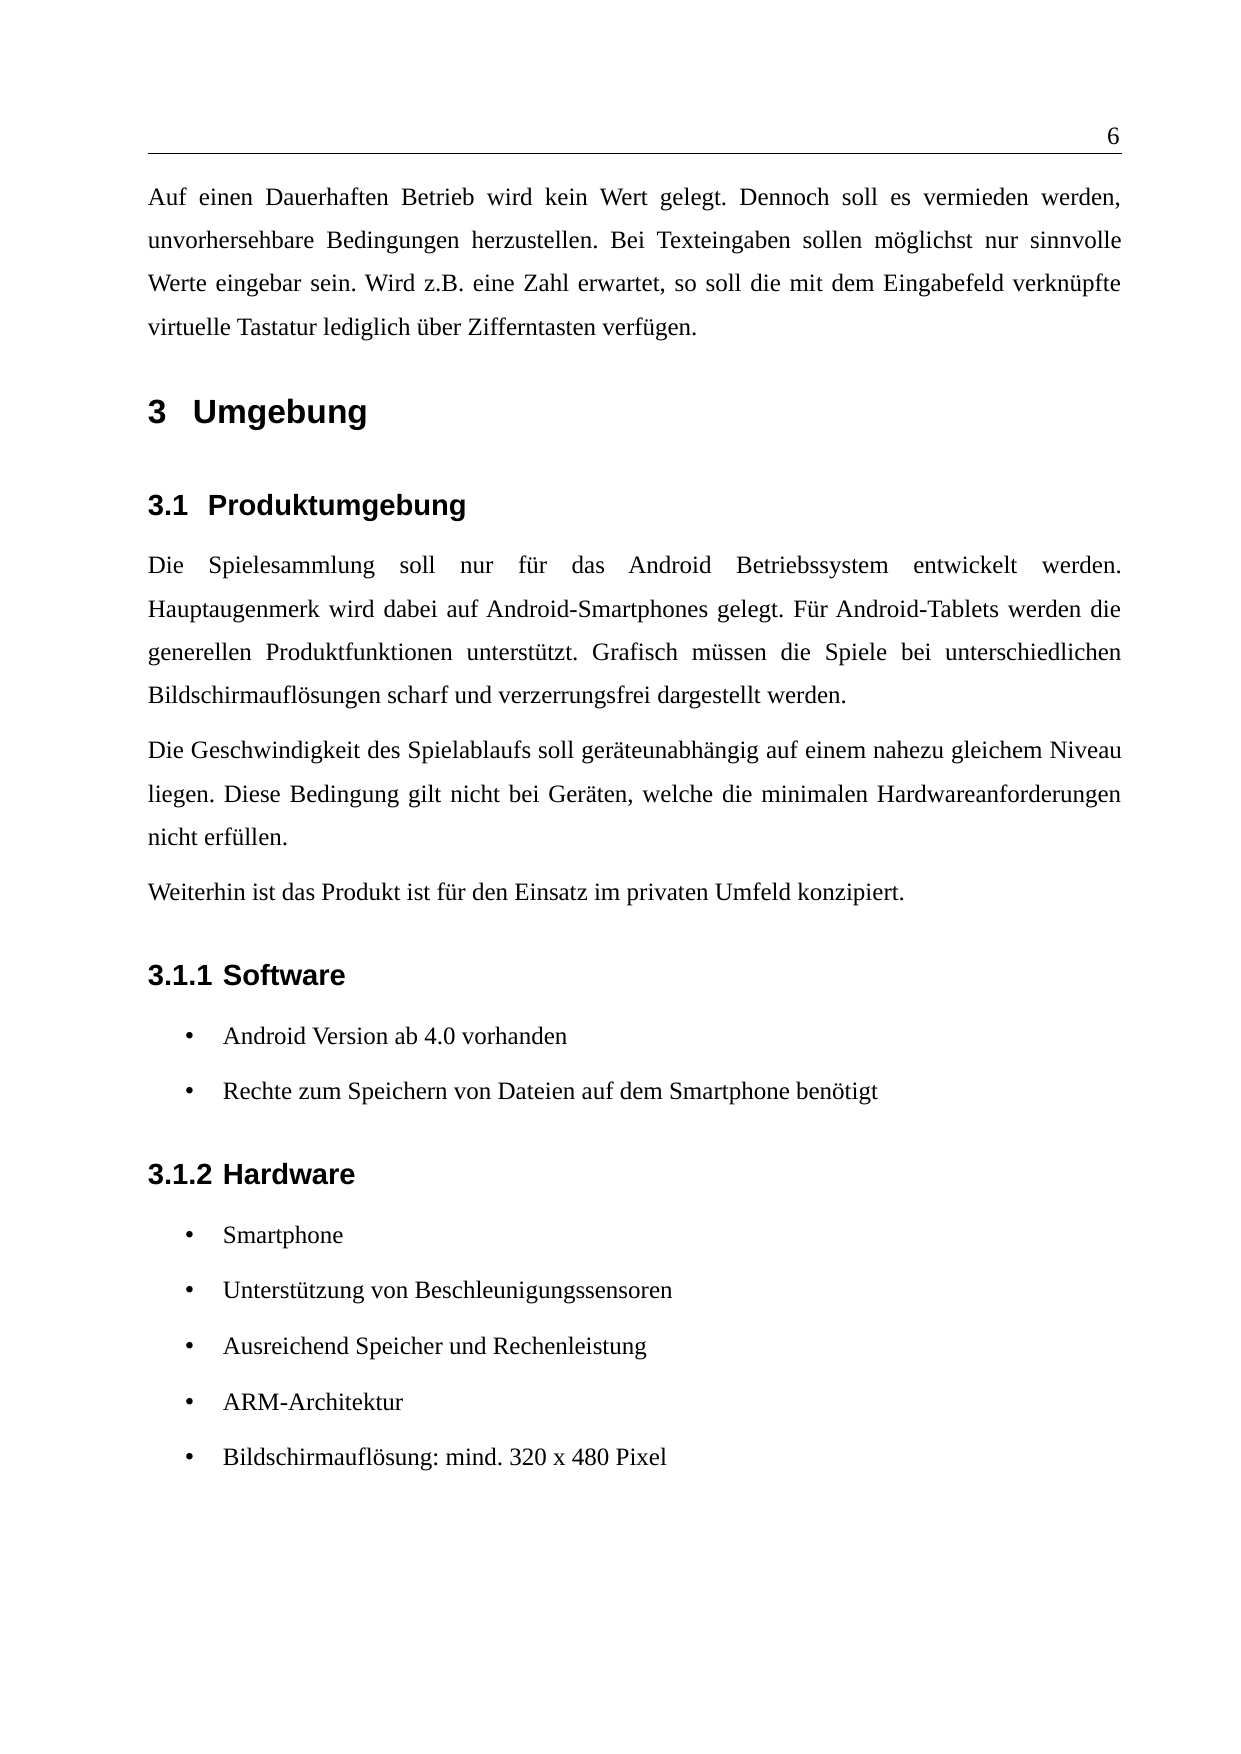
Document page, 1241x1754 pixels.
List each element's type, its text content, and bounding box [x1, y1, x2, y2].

list ARM-Architektur [185, 1387, 1122, 1416]
subtitle Hardware [148, 1157, 1122, 1191]
text Auf einen Dauerhaften Betrieb wird kein Wert gelegt. Dennoch soll es vermieden werden, unvorhersehbare Bedingungen herzustellen. Bei Texteingaben sollen möglichst nur sinnvolle Werte eingebar sein. Wird z.B. eine Zahl erwartet, so soll die mit dem Eingabefeld verknüpfte virtuelle Tastatur lediglich über Zifferntasten verfügen. [148, 182, 1122, 340]
subtitle Produktumgebung [148, 488, 1122, 521]
list Smartphone [185, 1220, 1122, 1249]
text Die Spielesammlung soll nur für das Android Betriebssystem entwickelt werden. Hauptaugenmerk wird dabei auf Android-Smartphones gelegt. Für Android-Tablets werden die generellen Produktfunktionen unterstützt. Grafisch müssen die Spiele bei unterschiedlichen Bildschirmauflösungen scharf und verzerrungsfrei dargestellt werden. [148, 551, 1122, 709]
list Bildschirmauflösung: mind. 320 x 480 Pixel [185, 1442, 1122, 1471]
list Unterstützung von Beschleunigungssensoren [185, 1276, 1122, 1304]
list Ausreichend Speicher und Rechenleistung [185, 1331, 1122, 1360]
subtitle Umgebung [148, 392, 1122, 431]
text Die Geschwindigkeit des Spielablaufs soll geräteunabhängig auf einem nahezu gleichem Niveau liegen. Diese Bedingung gilt nicht bei Geräten, welche die minimalen Hardwareanforderungen nicht erfüllen. [148, 736, 1122, 851]
list Android Version ab 4.0 vorhanden [185, 1021, 1122, 1049]
text Weiterhin ist das Produkt ist für den Einsatz im privaten Umfeld konzipiert. [148, 877, 1122, 906]
subtitle Software [148, 958, 1122, 992]
list Rechte zum Speichern von Dateien auf dem Smartphone benötigt [185, 1076, 1122, 1105]
